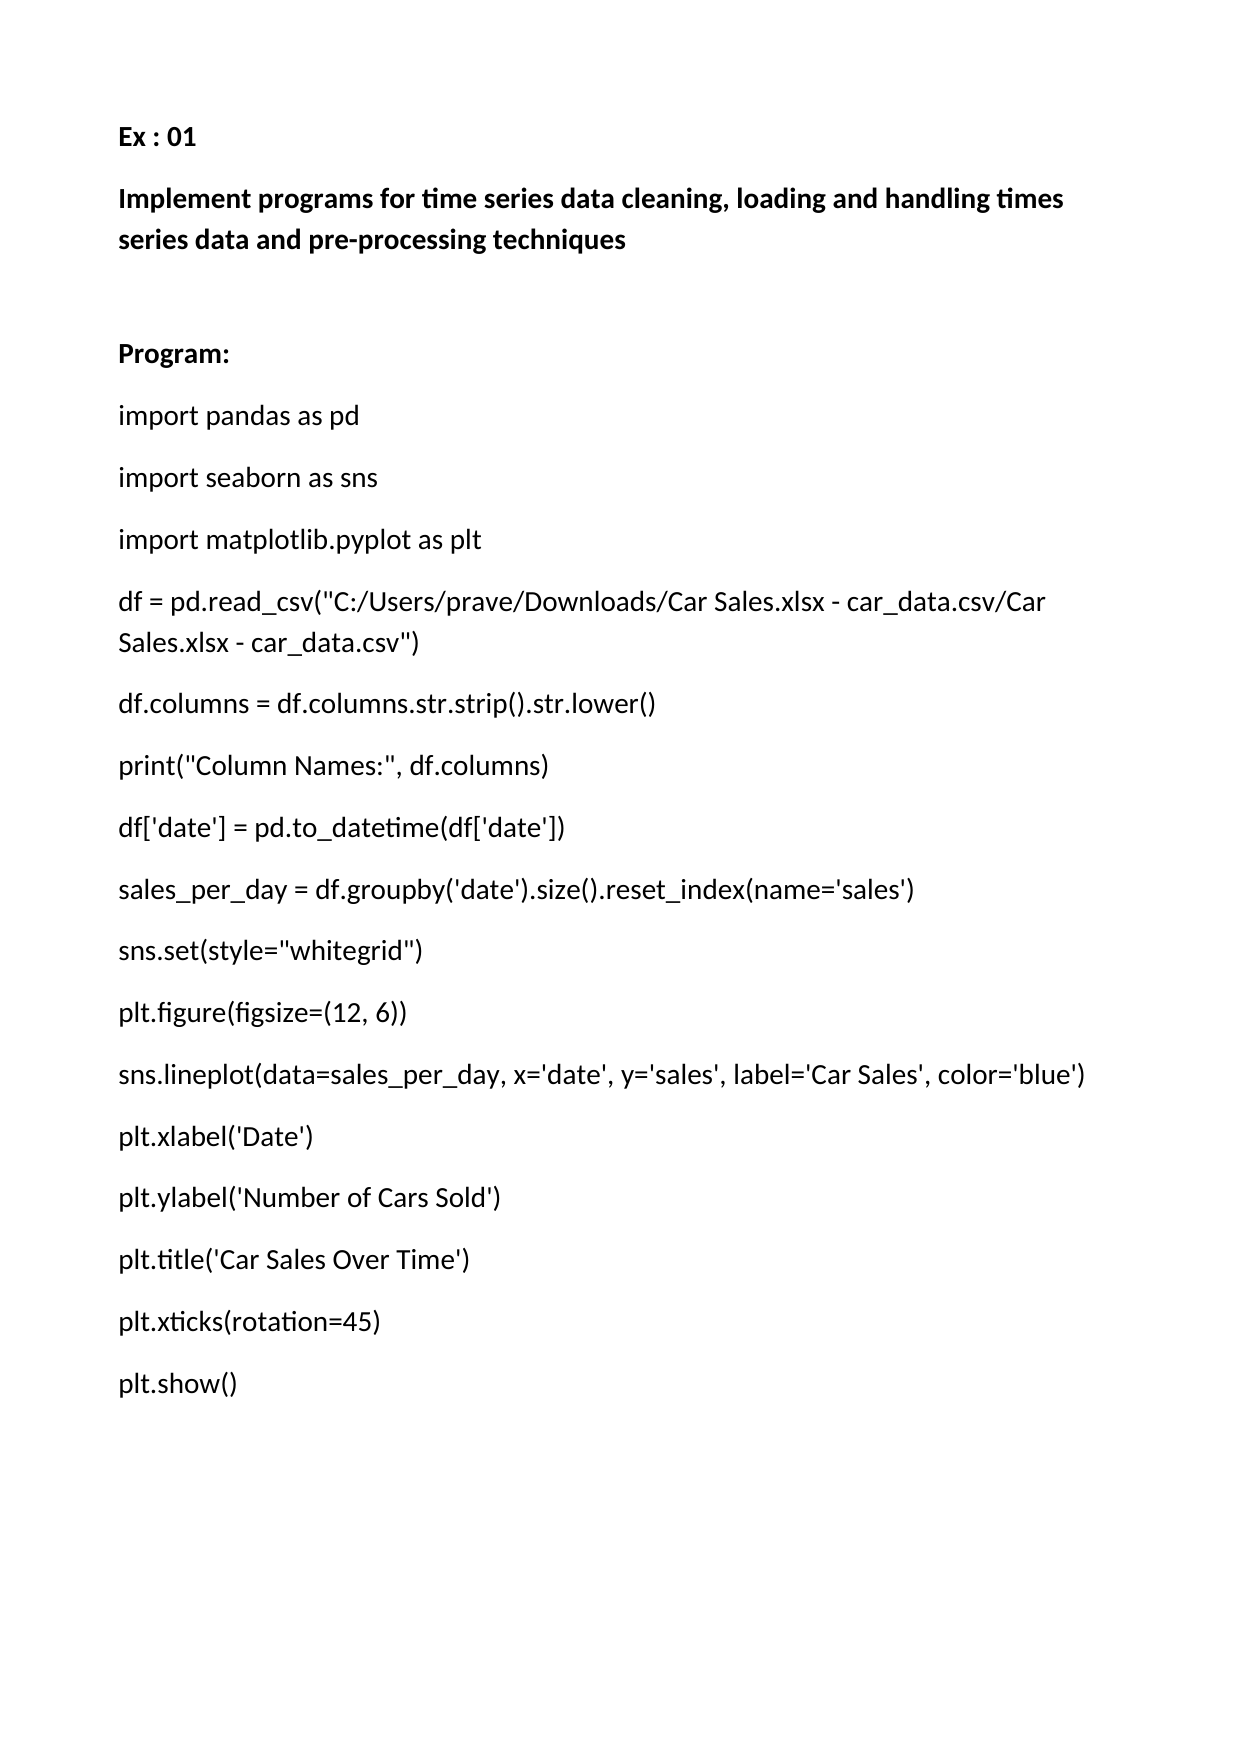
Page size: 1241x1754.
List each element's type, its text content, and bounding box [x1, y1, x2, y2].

text sns.lineplot(data=sales_per_day, x='date', y='sales', label='Car Sales', color='blue') [118, 1056, 1122, 1092]
text plt.ylabel('Number of Cars Sold') [118, 1179, 1122, 1215]
text plt.show() [118, 1365, 1122, 1401]
text df = pd.read_csv("C:/Users/prave/Downloads/Car Sales.xlsx - car_data.csv/Car Sales.xlsx - car_data.csv") [118, 583, 1122, 659]
text plt.figure(figsize=(12, 6)) [118, 994, 1122, 1030]
text sales_per_day = df.groupby('date').size().reset_index(name='sales') [118, 871, 1122, 906]
text df.columns = df.columns.str.strip().str.lower() [118, 685, 1122, 721]
text plt.xticks(rotation=45) [118, 1303, 1122, 1339]
text Program: [118, 336, 1122, 371]
text print("Column Names:", df.columns) [118, 747, 1122, 783]
text import matplotlib.pyplot as plt [118, 521, 1122, 557]
text sns.set(style="whitegrid") [118, 932, 1122, 968]
text plt.title('Car Sales Over Time') [118, 1241, 1122, 1277]
text Implement programs for time series data cleaning, loading and handling times series data and pre-processing techniques [118, 180, 1122, 256]
text df['date'] = pd.to_datetime(df['date']) [118, 809, 1122, 844]
text Ex : 01 [118, 118, 1122, 154]
text import seaborn as sns [118, 459, 1122, 495]
text import pandas as pd [118, 397, 1122, 433]
text plt.xlabel('Date') [118, 1118, 1122, 1153]
